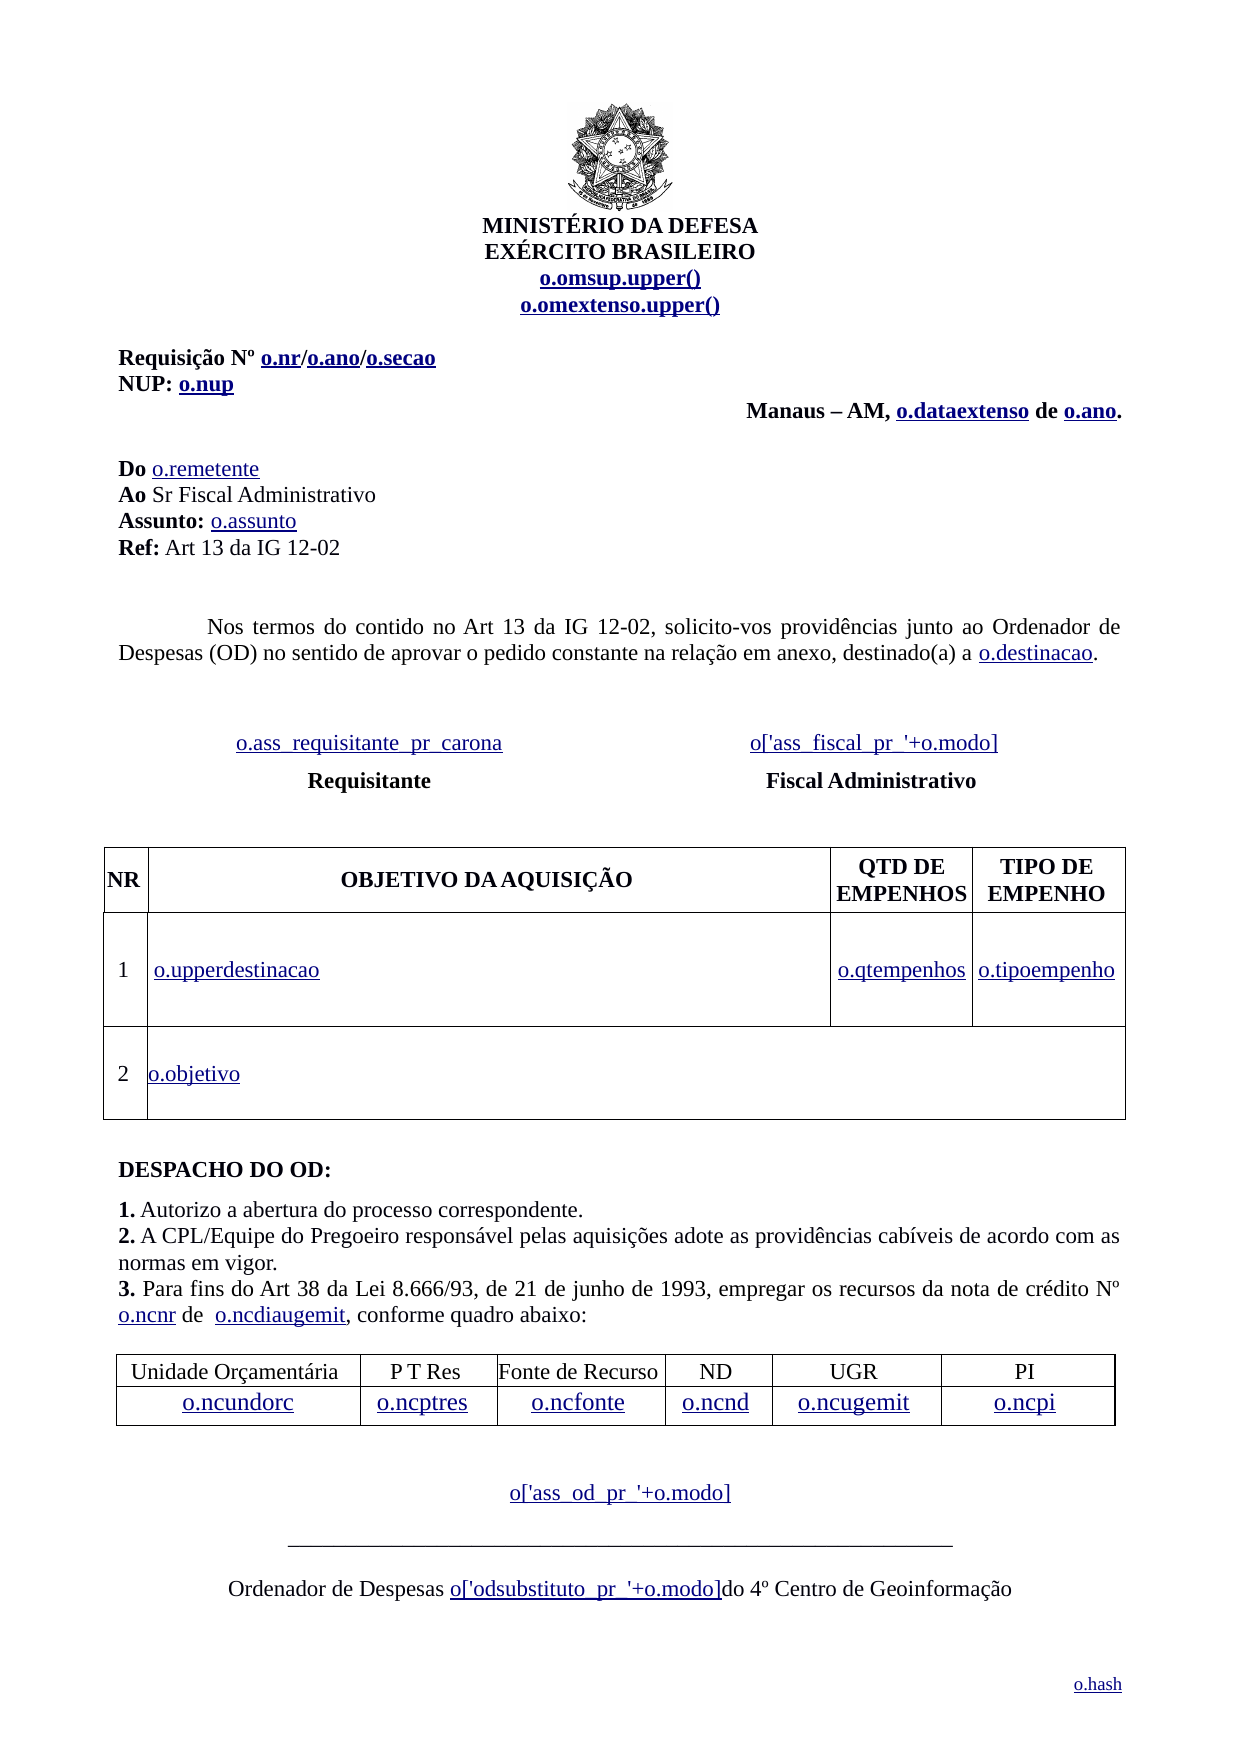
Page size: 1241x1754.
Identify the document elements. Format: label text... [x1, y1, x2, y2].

text o.omextenso.upper() [118, 291, 1122, 317]
table_header Unidade Orçamentária [117, 1355, 360, 1386]
subtitle DESPACHO DO OD: [118, 1156, 1122, 1183]
table_header QTD DE EMPENHOS [831, 848, 972, 912]
table_header OBJETIVO DA AQUISIÇÃO [149, 848, 830, 912]
text Ref: Art 13 da IG 12-02 [118, 534, 1122, 560]
picture [567, 102, 674, 212]
text o['ass_od_pr_'+o.modo] [118, 1479, 1122, 1505]
table_cell Fiscal Administrativo [620, 768, 1122, 794]
table_cell 2 [104, 1027, 147, 1119]
table_cell o.ncugemit [773, 1387, 941, 1425]
table_cell o.ncptres [361, 1387, 497, 1425]
table_header TIPO DE EMPENHO [973, 848, 1125, 912]
list Para fins do Art 38 da Lei 8.666/93, de 21 de junho de 1993, empregar os recursos da nota de crédito Nº o.ncnr de o.ncdiaugemit, conforme quadro abaixo: [118, 1275, 1122, 1328]
table_cell o.ncundorc [117, 1387, 360, 1425]
text EXÉRCITO BRASILEIRO [118, 238, 1122, 264]
table_cell Requisitante [118, 768, 620, 794]
table_header o.ass_requisitante_pr_carona [118, 729, 620, 768]
text Ordenador de Despesas o['odsubstituto_pr_'+o.modo]do 4º Centro de Geoinformação [118, 1576, 1122, 1602]
text Assunto: o.assunto [118, 507, 1122, 534]
table_cell o.upperdestinacao [148, 913, 830, 1026]
text Manaus – AM, o.dataextenso de o.ano. [118, 397, 1122, 423]
text MINISTÉRIO DA DEFESA [118, 212, 1122, 238]
table_header Fonte de Recurso [498, 1355, 665, 1386]
table_cell 1 [104, 913, 147, 1026]
text o.omsup.upper() [118, 264, 1122, 291]
text Do o.remetente [118, 455, 1122, 481]
table_header o['ass_fiscal_pr_'+o.modo] [620, 729, 1122, 768]
text NUP: o.nup [118, 371, 1122, 397]
table_cell o.tipoempenho [973, 913, 1125, 1026]
list A CPL/Equipe do Pregoeiro responsável pelas aquisições adote as providências cabíveis de acordo com as normas em vigor. [118, 1222, 1122, 1275]
table_header NR [105, 848, 148, 912]
text __________________________________________________________ [118, 1523, 1122, 1549]
table_cell o.ncfonte [498, 1387, 665, 1425]
text Ao Sr Fiscal Administrativo [118, 481, 1122, 507]
table_header PI [942, 1355, 1114, 1386]
table_cell o.objetivo [148, 1027, 1125, 1119]
table_header UGR [773, 1355, 941, 1386]
text Nos termos do contido no Art 13 da IG 12-02, solicito-vos providências junto ao Ordenador de Despesas (OD) no sentido de aprovar o pedido constante na relação em anexo, destinado(a) a o.destinacao. [118, 613, 1122, 666]
table_cell o.ncpi [942, 1387, 1114, 1425]
table_cell o.ncnd [666, 1387, 772, 1425]
table_header ND [666, 1355, 772, 1386]
text Requisição Nº o.nr/o.ano/o.secao [118, 343, 1122, 370]
table_header P T Res [361, 1355, 497, 1386]
list Autorizo a abertura do processo correspondente. [118, 1196, 1122, 1222]
table_cell o.qtempenhos [831, 913, 972, 1026]
